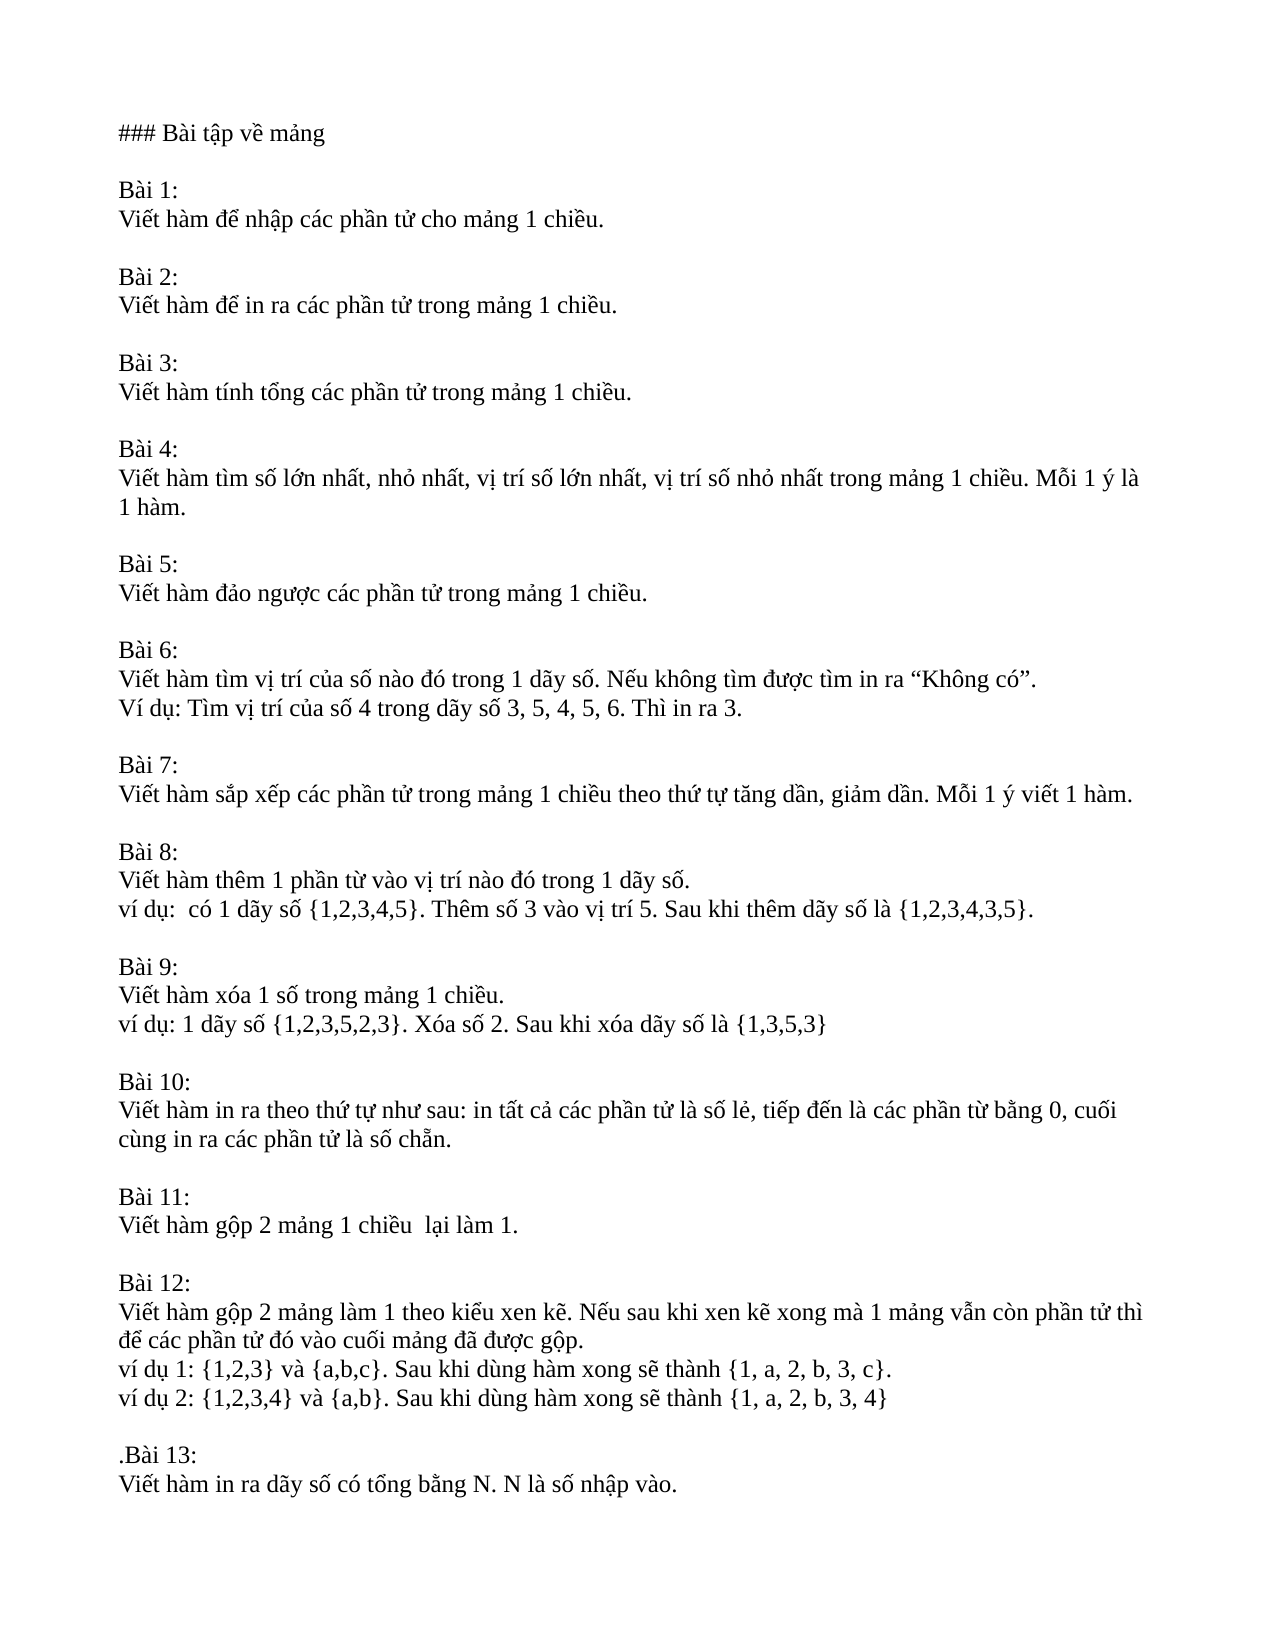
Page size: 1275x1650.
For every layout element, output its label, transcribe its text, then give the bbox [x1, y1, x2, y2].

text ví dụ: 1 dãy số {1,2,3,5,2,3}. Xóa số 2. Sau khi xóa dãy số là {1,3,5,3} [118, 1009, 1157, 1038]
text Bài 3: [118, 319, 1157, 377]
text Bài 9: [118, 952, 1157, 981]
text ví dụ 2: {1,2,3,4} và {a,b}. Sau khi dùng hàm xong sẽ thành {1, a, 2, b, 3, 4} [118, 1383, 1157, 1412]
text Bài 12: [118, 1268, 1157, 1297]
text Bài 5: [118, 549, 1157, 578]
text ví dụ: có 1 dãy số {1,2,3,4,5}. Thêm số 3 vào vị trí 5. Sau khi thêm dãy số là {1,2,3,4,3,5}. [118, 894, 1157, 923]
text ví dụ 1: {1,2,3} và {a,b,c}. Sau khi dùng hàm xong sẽ thành {1, a, 2, b, 3, c}. [118, 1354, 1157, 1383]
text Viết hàm thêm 1 phần từ vào vị trí nào đó trong 1 dãy số. [118, 866, 1157, 894]
text Bài 8: [118, 837, 1157, 866]
text Bài 11: [118, 1182, 1157, 1211]
text Bài 6: [118, 636, 1157, 664]
text Viết hàm tìm vị trí của số nào đó trong 1 dãy số. Nếu không tìm được tìm in ra “Không có”. [118, 664, 1157, 693]
text Viết hàm gộp 2 mảng 1 chiều lại làm 1. [118, 1211, 1157, 1239]
text Viết hàm xóa 1 số trong mảng 1 chiều. [118, 981, 1157, 1009]
text Ví dụ: Tìm vị trí của số 4 trong dãy số 3, 5, 4, 5, 6. Thì in ra 3. [118, 693, 1157, 722]
text Bài 1: [118, 176, 1157, 204]
text .Bài 13: [118, 1441, 1157, 1469]
text Viết hàm tìm số lớn nhất, nhỏ nhất, vị trí số lớn nhất, vị trí số nhỏ nhất trong mảng 1 chiều. Mỗi 1 ý là 1 hàm. [118, 463, 1157, 521]
text Bài 10: [118, 1067, 1157, 1096]
text Viết hàm tính tổng các phần tử trong mảng 1 chiều. [118, 377, 1157, 406]
text Viết hàm để in ra các phần tử trong mảng 1 chiều. [118, 291, 1157, 319]
text Viết hàm đảo ngược các phần tử trong mảng 1 chiều. [118, 578, 1157, 607]
text Viết hàm in ra theo thứ tự như sau: in tất cả các phần tử là số lẻ, tiếp đến là các phần từ bằng 0, cuối cùng in ra các phần tử là số chẵn. [118, 1096, 1157, 1153]
text Bài 4: [118, 434, 1157, 463]
text Bài 2: [118, 262, 1157, 291]
text Viết hàm để nhập các phần tử cho mảng 1 chiều. [118, 204, 1157, 233]
text Viết hàm gộp 2 mảng làm 1 theo kiểu xen kẽ. Nếu sau khi xen kẽ xong mà 1 mảng vẫn còn phần tử thì để các phần tử đó vào cuối mảng đã được gộp. [118, 1297, 1157, 1354]
text Viết hàm in ra dãy số có tổng bằng N. N là số nhập vào. [118, 1469, 1157, 1498]
text ### Bài tập về mảng [118, 118, 1157, 147]
text Bài 7: [118, 751, 1157, 779]
text Viết hàm sắp xếp các phần tử trong mảng 1 chiều theo thứ tự tăng dần, giảm dần. Mỗi 1 ý viết 1 hàm. [118, 779, 1157, 808]
